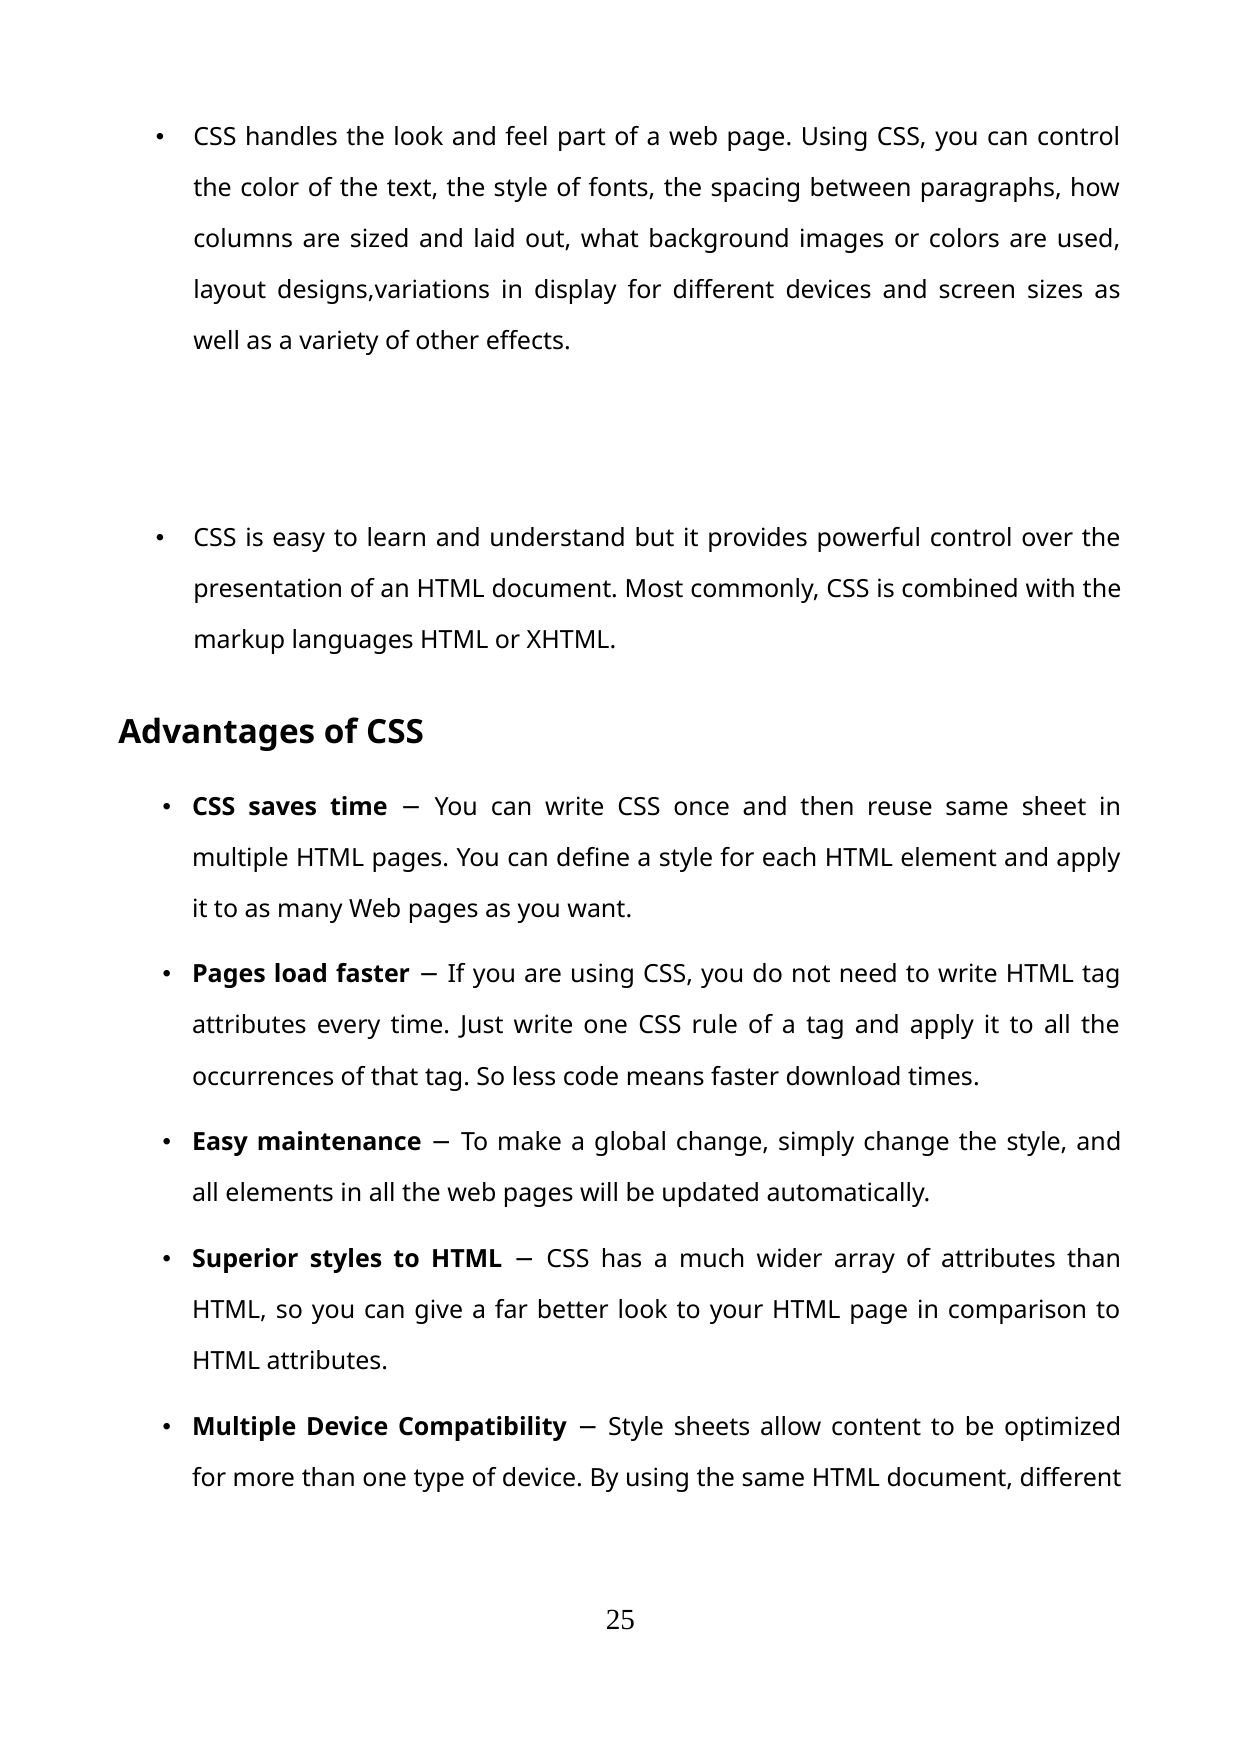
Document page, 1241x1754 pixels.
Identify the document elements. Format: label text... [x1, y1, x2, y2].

list Multiple Device Compatibility − Style sheets allow content to be optimized for more than one type of device. By using the same HTML document, different [162, 1408, 1122, 1493]
list Easy maintenance − To make a global change, simply change the style, and all elements in all the web pages will be updated automatically. [162, 1124, 1122, 1209]
subtitle Advantages of CSS [118, 708, 1122, 753]
list Pages load faster − If you are using CSS, you do not need to write HTML tag attributes every time. Just write one CSS rule of a tag and apply it to all the occurrences of that tag. So less code means faster download times. [162, 956, 1122, 1092]
list CSS is easy to learn and understand but it provides powerful control over the presentation of an HTML document. Most commonly, CSS is combined with the markup languages HTML or XHTML. [156, 519, 1122, 655]
list Superior styles to HTML − CSS has a much wider array of attributes than HTML, so you can give a far better look to your HTML page in comparison to HTML attributes. [162, 1240, 1122, 1377]
list CSS saves time − You can write CSS once and then reuse same sheet in multiple HTML pages. You can define a style for each HTML element and apply it to as many Web pages as you want. [162, 788, 1122, 924]
list CSS handles the look and feel part of a web page. Using CSS, you can control the color of the text, the style of fonts, the spacing between paragraphs, how columns are sized and laid out, what background images or colors are used, layout designs,variations in display for different devices and screen sizes as well as a variety of other effects. [156, 118, 1122, 356]
